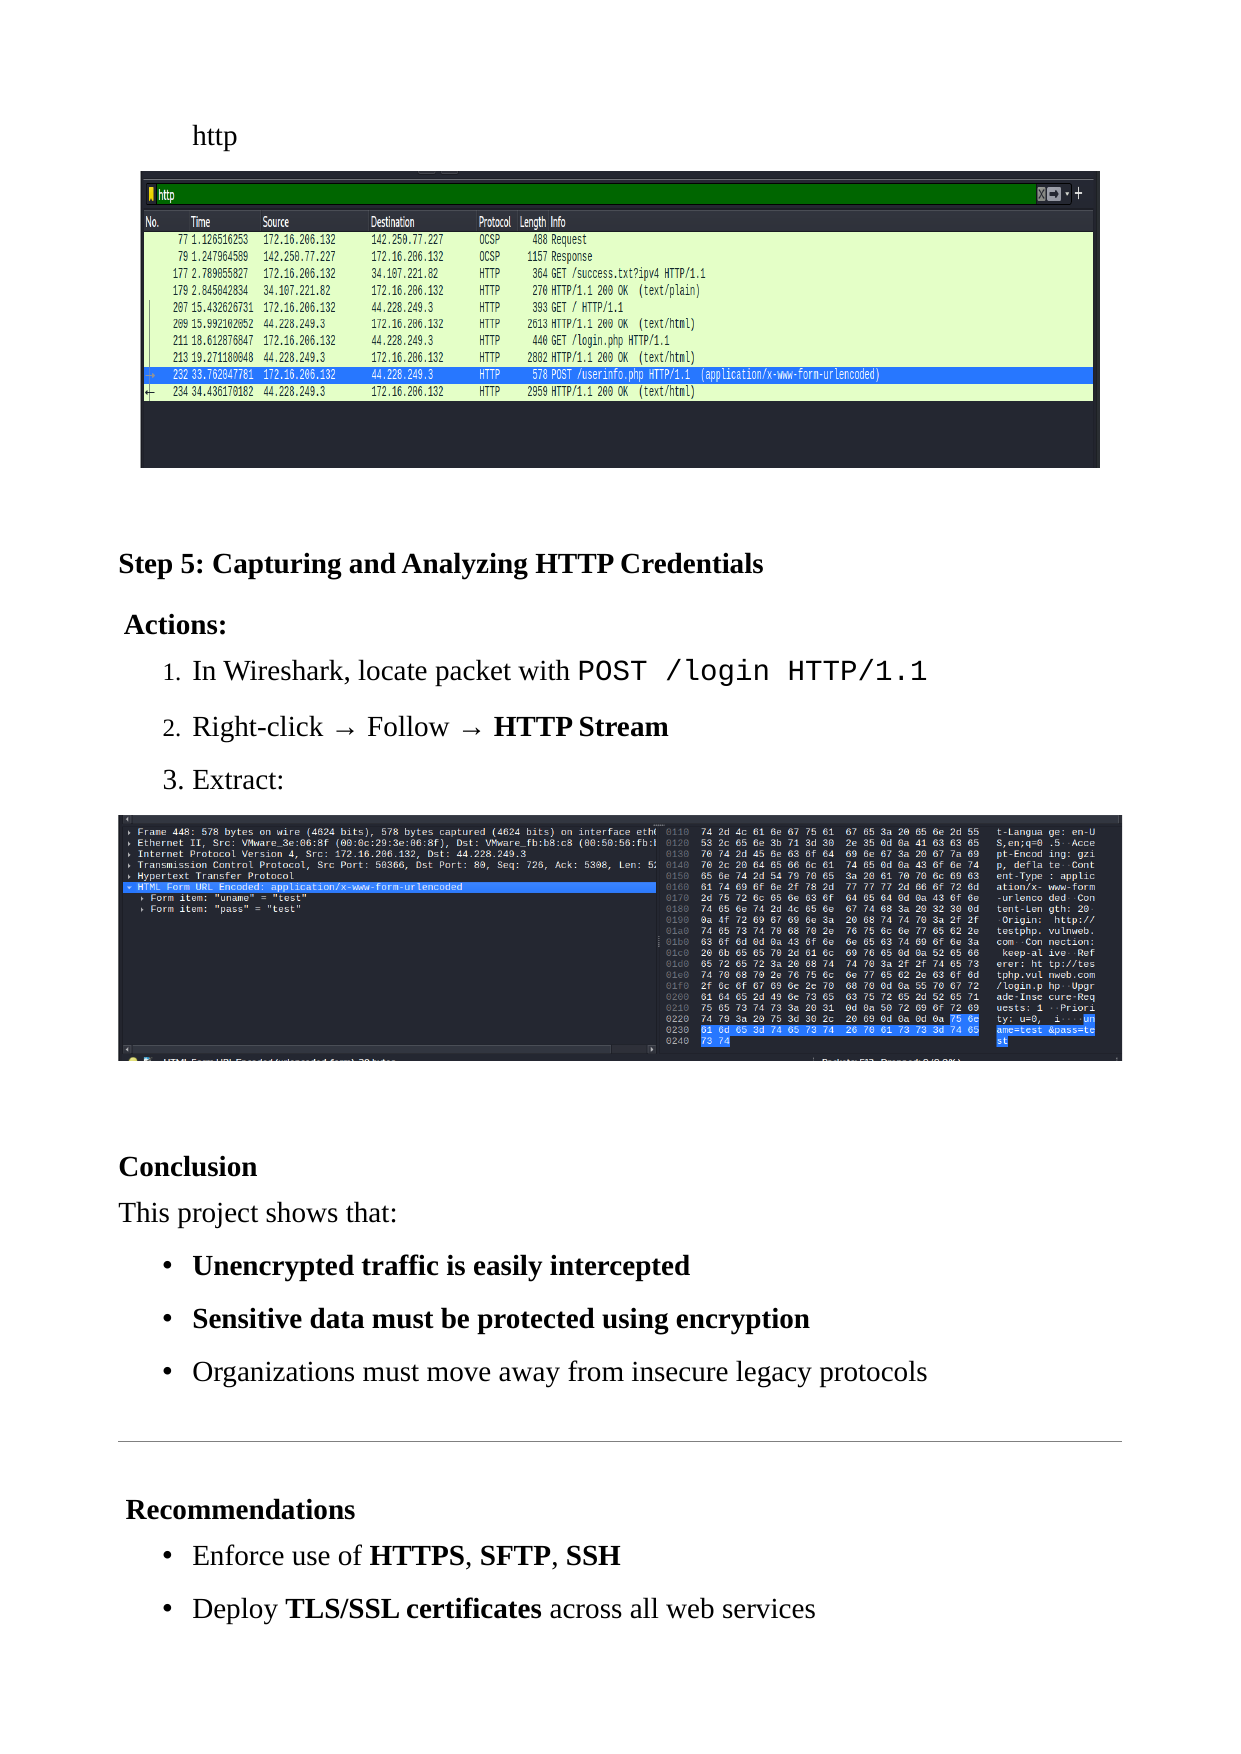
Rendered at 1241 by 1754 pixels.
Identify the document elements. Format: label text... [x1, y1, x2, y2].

subtitle Recommendations [118, 1492, 1122, 1525]
list Enforce use of HTTPS, SFTP, SSH [162, 1538, 1122, 1571]
picture [140, 171, 1100, 468]
subtitle Conclusion [118, 1149, 1122, 1182]
list Organizations must move away from insecure legacy protocols [162, 1354, 1122, 1388]
list Extract: [162, 762, 1122, 795]
subtitle Actions: [118, 607, 1122, 640]
subtitle Step 5: Capturing and Analyzing HTTP Credentials [118, 546, 1122, 580]
list In Wireshark, locate packet with POST /login HTTP/1.1 [162, 653, 1122, 689]
text This project shows that: [118, 1195, 1122, 1228]
list Sensitive data must be protected using encryption [162, 1301, 1122, 1335]
list Right-click → Follow → HTTP Stream [162, 709, 1122, 742]
list Unencrypted traffic is easily intercepted [162, 1248, 1122, 1281]
list http [162, 118, 1122, 152]
picture [118, 815, 1123, 1061]
list Deploy TLS/SSL certificates across all web services [162, 1591, 1122, 1625]
